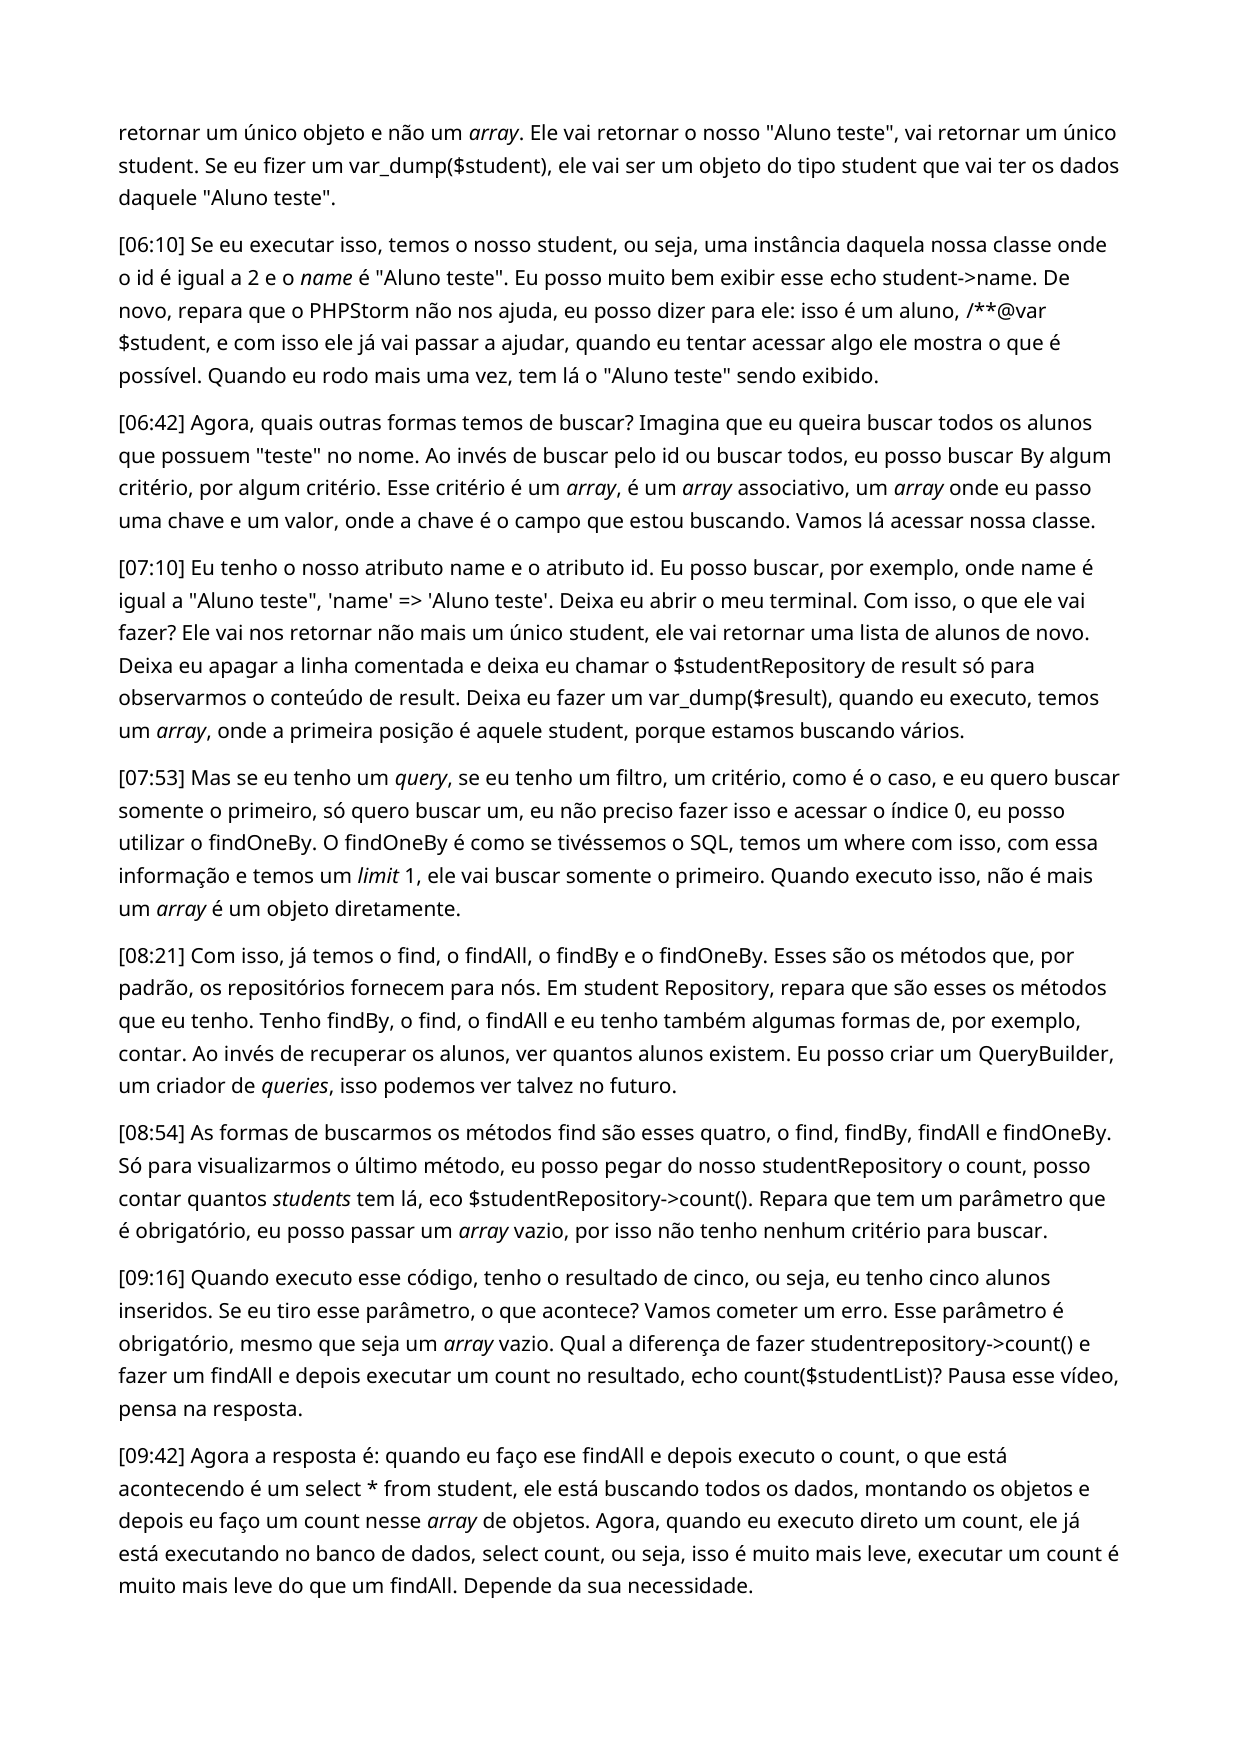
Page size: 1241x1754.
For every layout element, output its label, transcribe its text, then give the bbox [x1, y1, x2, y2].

text [07:53] Mas se eu tenho um query, se eu tenho um filtro, um critério, como é o caso, e eu quero buscar somente o primeiro, só quero buscar um, eu não preciso fazer isso e acessar o índice 0, eu posso utilizar o findOneBy. O findOneBy é como se tivéssemos o SQL, temos um where com isso, com essa informação e temos um limit 1, ele vai buscar somente o primeiro. Quando executo isso, não é mais um array é um objeto diretamente. [118, 763, 1122, 922]
text [08:21] Com isso, já temos o find, o findAll, o findBy e o findOneBy. Esses são os métodos que, por padrão, os repositórios fornecem para nós. Em student Repository, repara que são esses os métodos que eu tenho. Tenho findBy, o find, o findAll e eu tenho também algumas formas de, por exemplo, contar. Ao invés de recuperar os alunos, ver quantos alunos existem. Eu posso criar um QueryBuilder, um criador de queries, isso podemos ver talvez no futuro. [118, 941, 1122, 1100]
text [08:54] As formas de buscarmos os métodos find são esses quatro, o find, findBy, findAll e findOneBy. Só para visualizarmos o último método, eu posso pegar do nosso studentRepository o count, posso contar quantos students tem lá, eco $studentRepository->count(). Repara que tem um parâmetro que é obrigatório, eu posso passar um array vazio, por isso não tenho nenhum critério para buscar. [118, 1118, 1122, 1245]
text [07:10] Eu tenho o nosso atributo name e o atributo id. Eu posso buscar, por exemplo, onde name é igual a "Aluno teste", 'name' => 'Aluno teste'. Deixa eu abrir o meu terminal. Com isso, o que ele vai fazer? Ele vai nos retornar não mais um único student, ele vai retornar uma lista de alunos de novo. Deixa eu apagar a linha comentada e deixa eu chamar o $studentRepository de result só para observarmos o conteúdo de result. Deixa eu fazer um var_dump($result), quando eu executo, temos um array, onde a primeira posição é aquele student, porque estamos buscando vários. [118, 553, 1122, 744]
text [09:42] Agora a resposta é: quando eu faço ese findAll e depois executo o count, o que está acontecendo é um select * from student, ele está buscando todos os dados, montando os objetos e depois eu faço um count nesse array de objetos. Agora, quando eu executo direto um count, ele já está executando no banco de dados, select count, ou seja, isso é muito mais leve, executar um count é muito mais leve do que um findAll. Depende da sua necessidade. [118, 1441, 1122, 1600]
text retornar um único objeto e não um array. Ele vai retornar o nosso "Aluno teste", vai retornar um único student. Se eu fizer um var_dump($student), ele vai ser um objeto do tipo student que vai ter os dados daquele "Aluno teste". [118, 118, 1122, 212]
text [06:42] Agora, quais outras formas temos de buscar? Imagina que eu queira buscar todos os alunos que possuem "teste" no nome. Ao invés de buscar pelo id ou buscar todos, eu posso buscar By algum critério, por algum critério. Esse critério é um array, é um array associativo, um array onde eu passo uma chave e um valor, onde a chave é o campo que estou buscando. Vamos lá acessar nossa classe. [118, 408, 1122, 534]
text [09:16] Quando executo esse código, tenho o resultado de cinco, ou seja, eu tenho cinco alunos inseridos. Se eu tiro esse parâmetro, o que acontece? Vamos cometer um erro. Esse parâmetro é obrigatório, mesmo que seja um array vazio. Qual a diferença de fazer studentrepository->count() e fazer um findAll e depois executar um count no resultado, echo count($studentList)? Pausa esse vídeo, pensa na resposta. [118, 1263, 1122, 1422]
text [06:10] Se eu executar isso, temos o nosso student, ou seja, uma instância daquela nossa classe onde o id é igual a 2 e o name é "Aluno teste". Eu posso muito bem exibir esse echo student->name. De novo, repara que o PHPStorm não nos ajuda, eu posso dizer para ele: isso é um aluno, /**@var $student, e com isso ele já vai passar a ajudar, quando eu tentar acessar algo ele mostra o que é possível. Quando eu rodo mais uma vez, tem lá o "Aluno teste" sendo exibido. [118, 231, 1122, 389]
